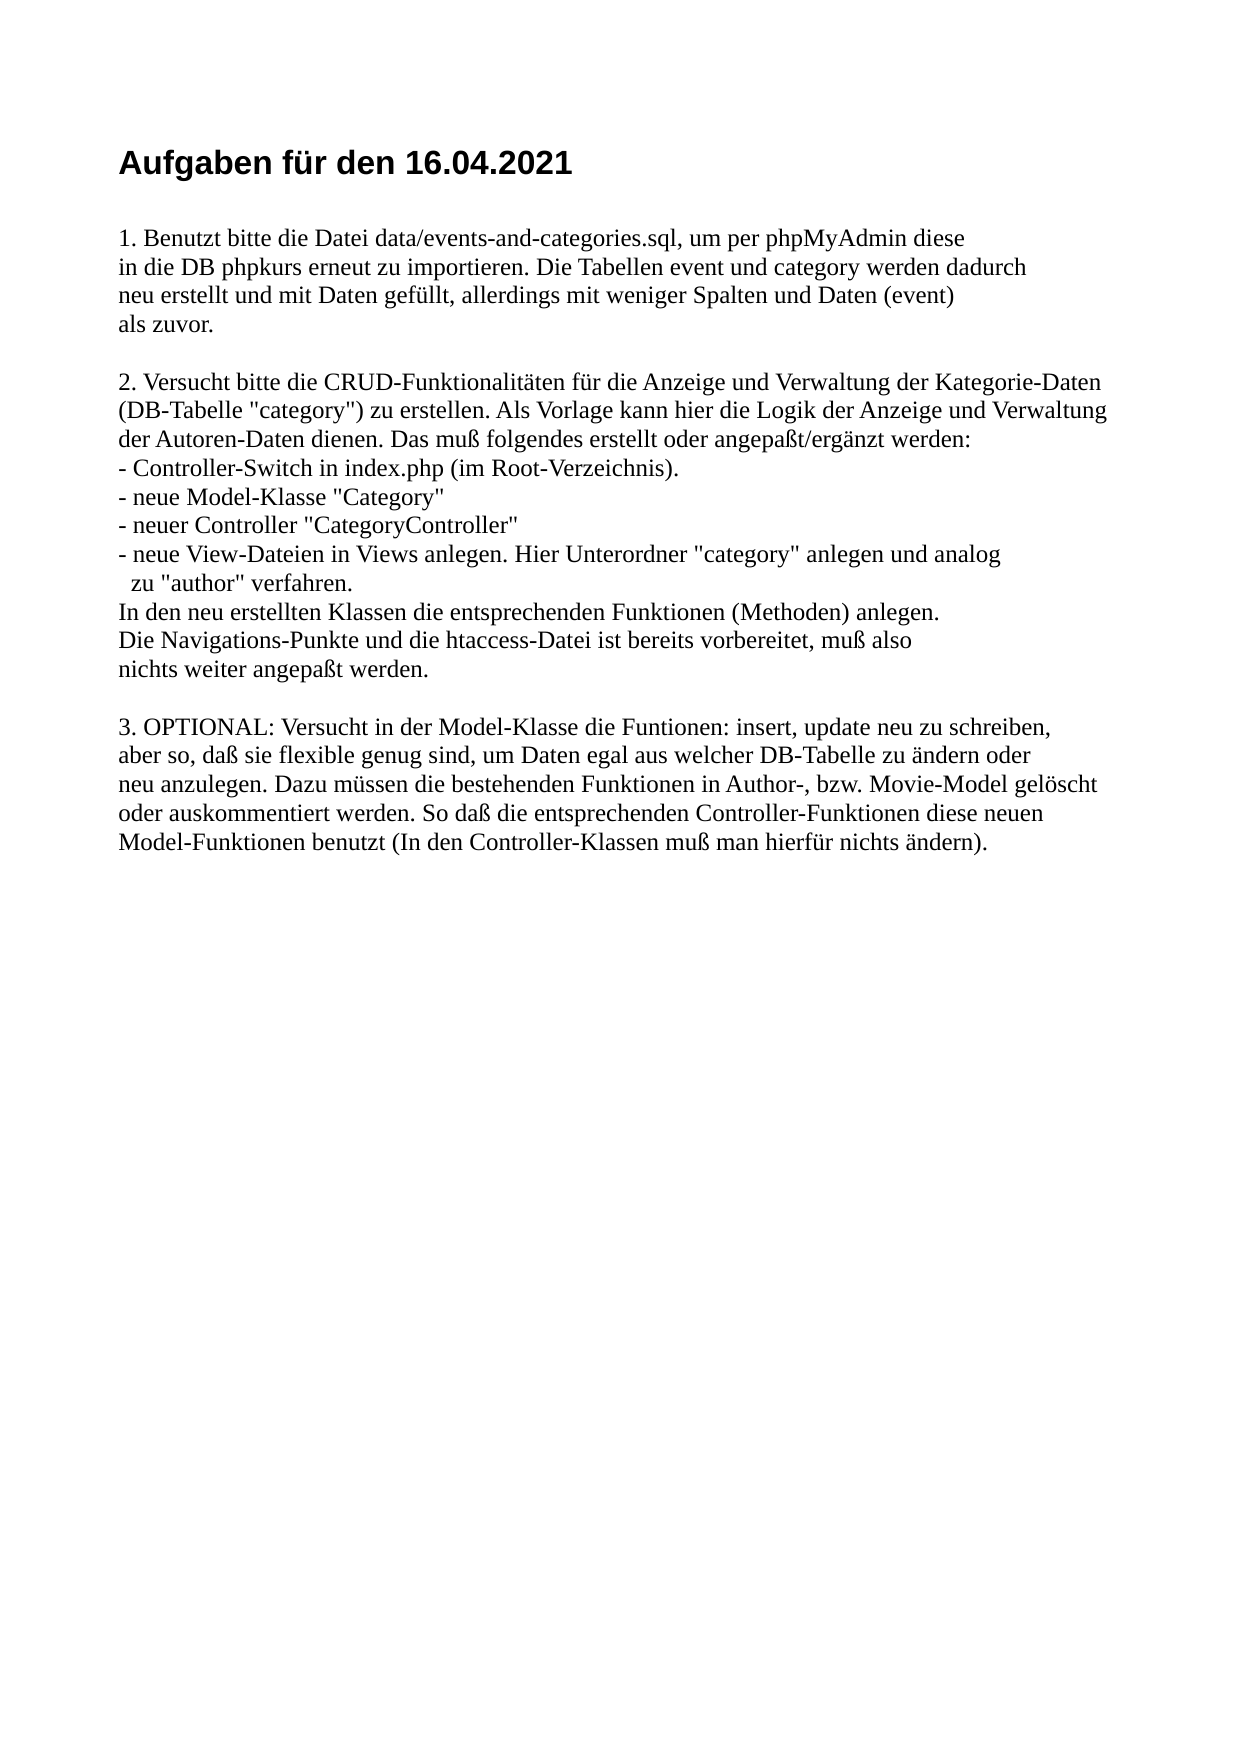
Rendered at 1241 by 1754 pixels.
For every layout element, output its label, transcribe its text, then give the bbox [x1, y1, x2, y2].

text - neuer Controller "CategoryController" [118, 511, 1122, 539]
text In den neu erstellten Klassen die entsprechenden Funktionen (Methoden) anlegen. [118, 597, 1122, 626]
text in die DB phpkurs erneut zu importieren. Die Tabellen event und category werden dadurch [118, 252, 1122, 281]
text neu erstellt und mit Daten gefüllt, allerdings mit weniger Spalten und Daten (event) [118, 281, 1122, 309]
text Model-Funktionen benutzt (In den Controller-Klassen muß man hierfür nichts ändern). [118, 827, 1122, 856]
text neu anzulegen. Dazu müssen die bestehenden Funktionen in Author-, bzw. Movie-Model gelöscht [118, 769, 1122, 798]
text 1. Benutzt bitte die Datei data/events-and-categories.sql, um per phpMyAdmin diese [118, 223, 1122, 252]
text Die Navigations-Punkte und die htaccess-Datei ist bereits vorbereitet, muß also [118, 626, 1122, 654]
text nichts weiter angepaßt werden. [118, 654, 1122, 683]
text - neue View-Dateien in Views anlegen. Hier Unterordner "category" anlegen und analog [118, 539, 1122, 568]
text aber so, daß sie flexible genug sind, um Daten egal aus welcher DB-Tabelle zu ändern oder [118, 741, 1122, 769]
text der Autoren-Daten dienen. Das muß folgendes erstellt oder angepaßt/ergänzt werden: [118, 424, 1122, 453]
text (DB-Tabelle "category") zu erstellen. Als Vorlage kann hier die Logik der Anzeige und Verwaltung [118, 396, 1122, 424]
text 2. Versucht bitte die CRUD-Funktionalitäten für die Anzeige und Verwaltung der Kategorie-Daten [118, 367, 1122, 396]
text zu "author" verfahren. [118, 568, 1122, 597]
subtitle Aufgaben für den 16.04.2021 [118, 143, 1122, 182]
text als zuvor. [118, 309, 1122, 338]
text - Controller-Switch in index.php (im Root-Verzeichnis). [118, 453, 1122, 482]
text - neue Model-Klasse "Category" [118, 482, 1122, 511]
text 3. OPTIONAL: Versucht in der Model-Klasse die Funtionen: insert, update neu zu schreiben, [118, 712, 1122, 741]
text oder auskommentiert werden. So daß die entsprechenden Controller-Funktionen diese neuen [118, 798, 1122, 827]
